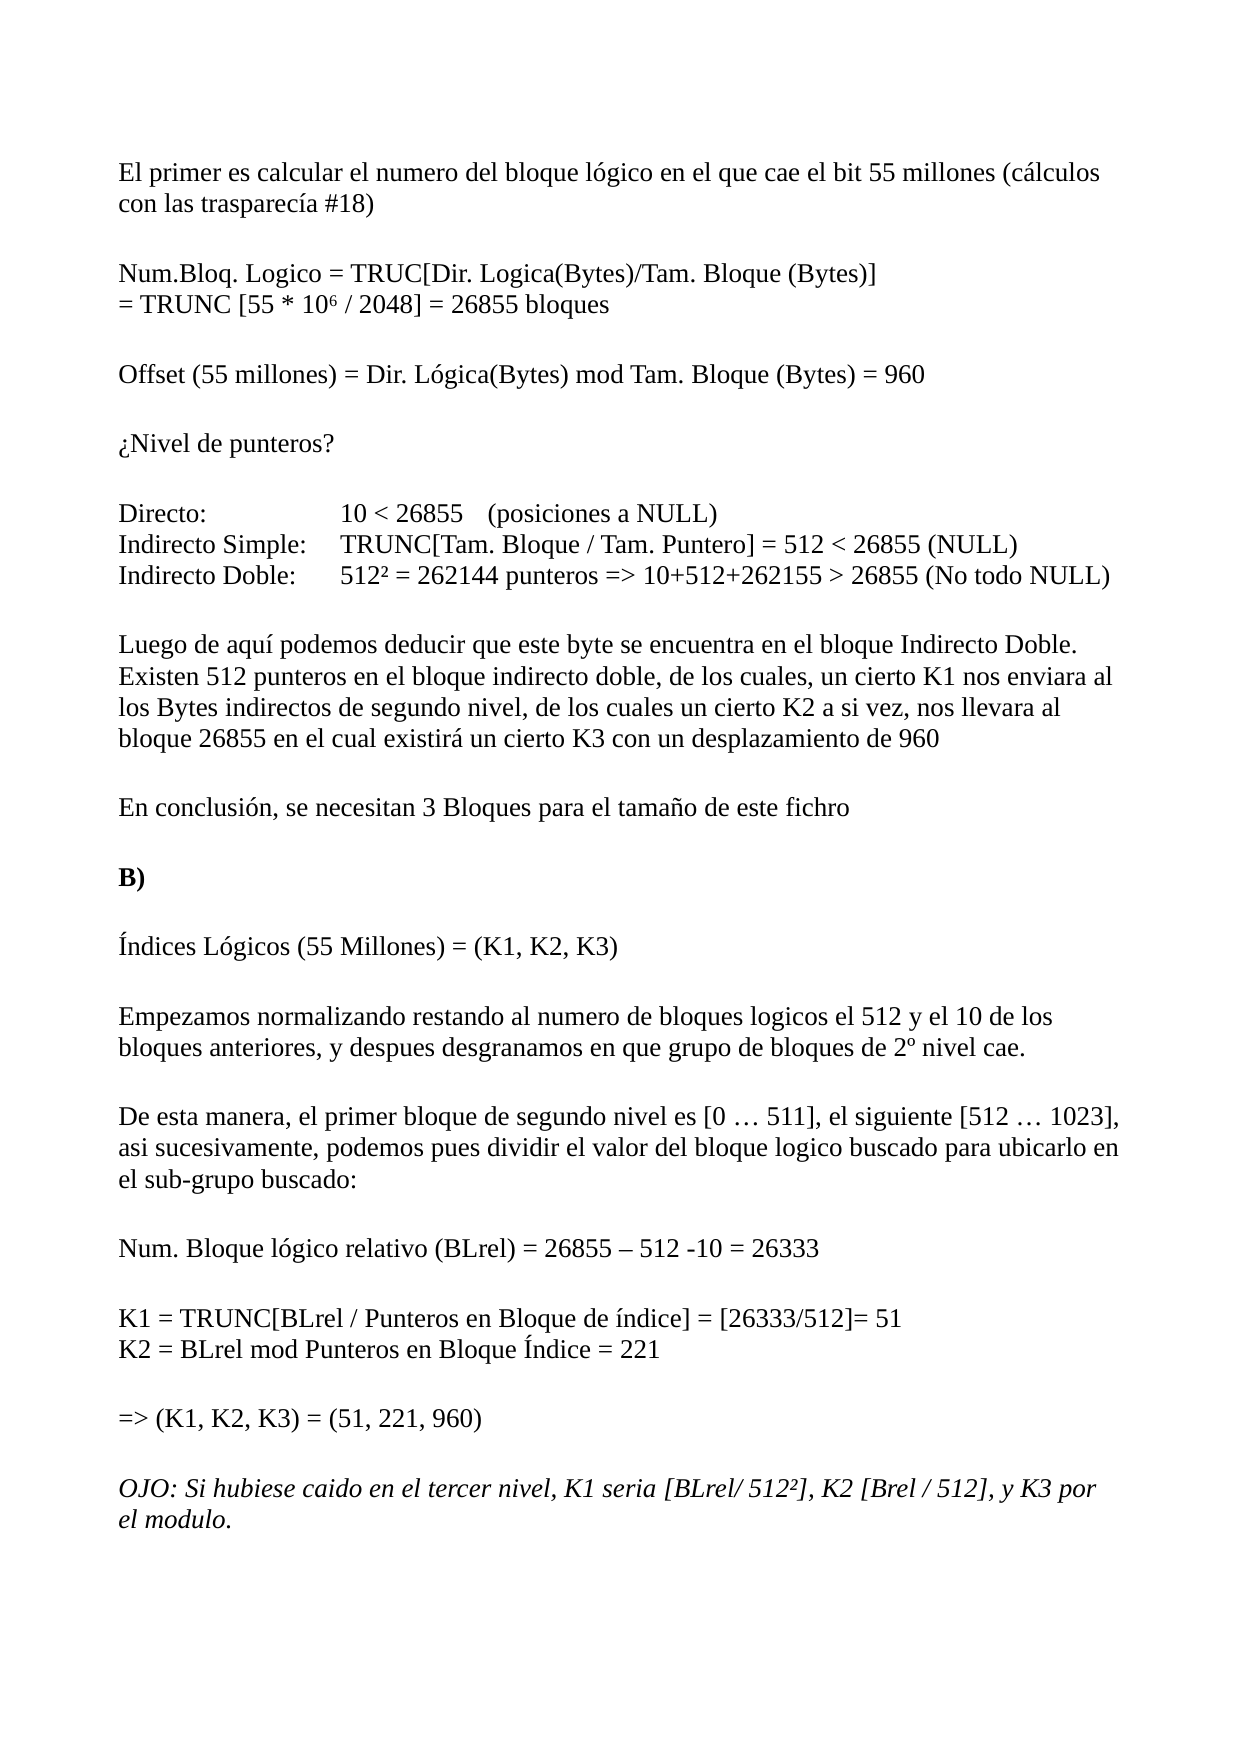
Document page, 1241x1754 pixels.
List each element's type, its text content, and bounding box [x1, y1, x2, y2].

text El primer es calcular el numero del bloque lógico en el que cae el bit 55 millones (cálculos con las trasparecía #18) [118, 156, 1122, 219]
text OJO: Si hubiese caido en el tercer nivel, K1 seria [BLrel/ 512²], K2 [Brel / 512], y K3 por el modulo. [118, 1472, 1122, 1534]
text = TRUNC [55 * 10⁶ / 2048] = 26855 bloques [118, 288, 1122, 319]
text Directo: 10 < 26855 (posiciones a NULL) [118, 497, 1122, 528]
text Luego de aquí podemos deducir que este byte se encuentra en el bloque Indirecto Doble. [118, 628, 1122, 659]
text K1 = TRUNC[BLrel / Punteros en Bloque de índice] = [26333/512]= 51 [118, 1302, 1122, 1333]
text De esta manera, el primer bloque de segundo nivel es [0 … 511], el siguiente [512 … 1023], asi sucesivamente, podemos pues dividir el valor del bloque logico buscado para ubicarlo en el sub-grupo buscado: [118, 1100, 1122, 1194]
text Offset (55 millones) = Dir. Lógica(Bytes) mod Tam. Bloque (Bytes) = 960 [118, 358, 1122, 389]
text Num.Bloq. Logico = TRUC[Dir. Logica(Bytes)/Tam. Bloque (Bytes)] [118, 257, 1122, 288]
text => (K1, K2, K3) = (51, 221, 960) [118, 1402, 1122, 1433]
text Indirecto Simple: TRUNC[Tam. Bloque / Tam. Puntero] = 512 < 26855 (NULL) [118, 528, 1122, 559]
text Num. Bloque lógico relativo (BLrel) = 26855 – 512 -10 = 26333 [118, 1232, 1122, 1263]
text Indirecto Doble: 512² = 262144 punteros => 10+512+262155 > 26855 (No todo NULL) [118, 559, 1122, 590]
text K2 = BLrel mod Punteros en Bloque Índice = 221 [118, 1333, 1122, 1364]
text Empezamos normalizando restando al numero de bloques logicos el 512 y el 10 de los bloques anteriores, y despues desgranamos en que grupo de bloques de 2º nivel cae. [118, 1000, 1122, 1062]
text Existen 512 punteros en el bloque indirecto doble, de los cuales, un cierto K1 nos enviara al los Bytes indirectos de segundo nivel, de los cuales un cierto K2 a si vez, nos llevara al bloque 26855 en el cual existirá un cierto K3 con un desplazamiento de 960 [118, 659, 1122, 753]
text En conclusión, se necesitan 3 Bloques para el tamaño de este fichro [118, 791, 1122, 822]
text ¿Nivel de punteros? [118, 427, 1122, 458]
text B) [118, 861, 1122, 892]
text Índices Lógicos (55 Millones) = (K1, K2, K3) [118, 930, 1122, 961]
